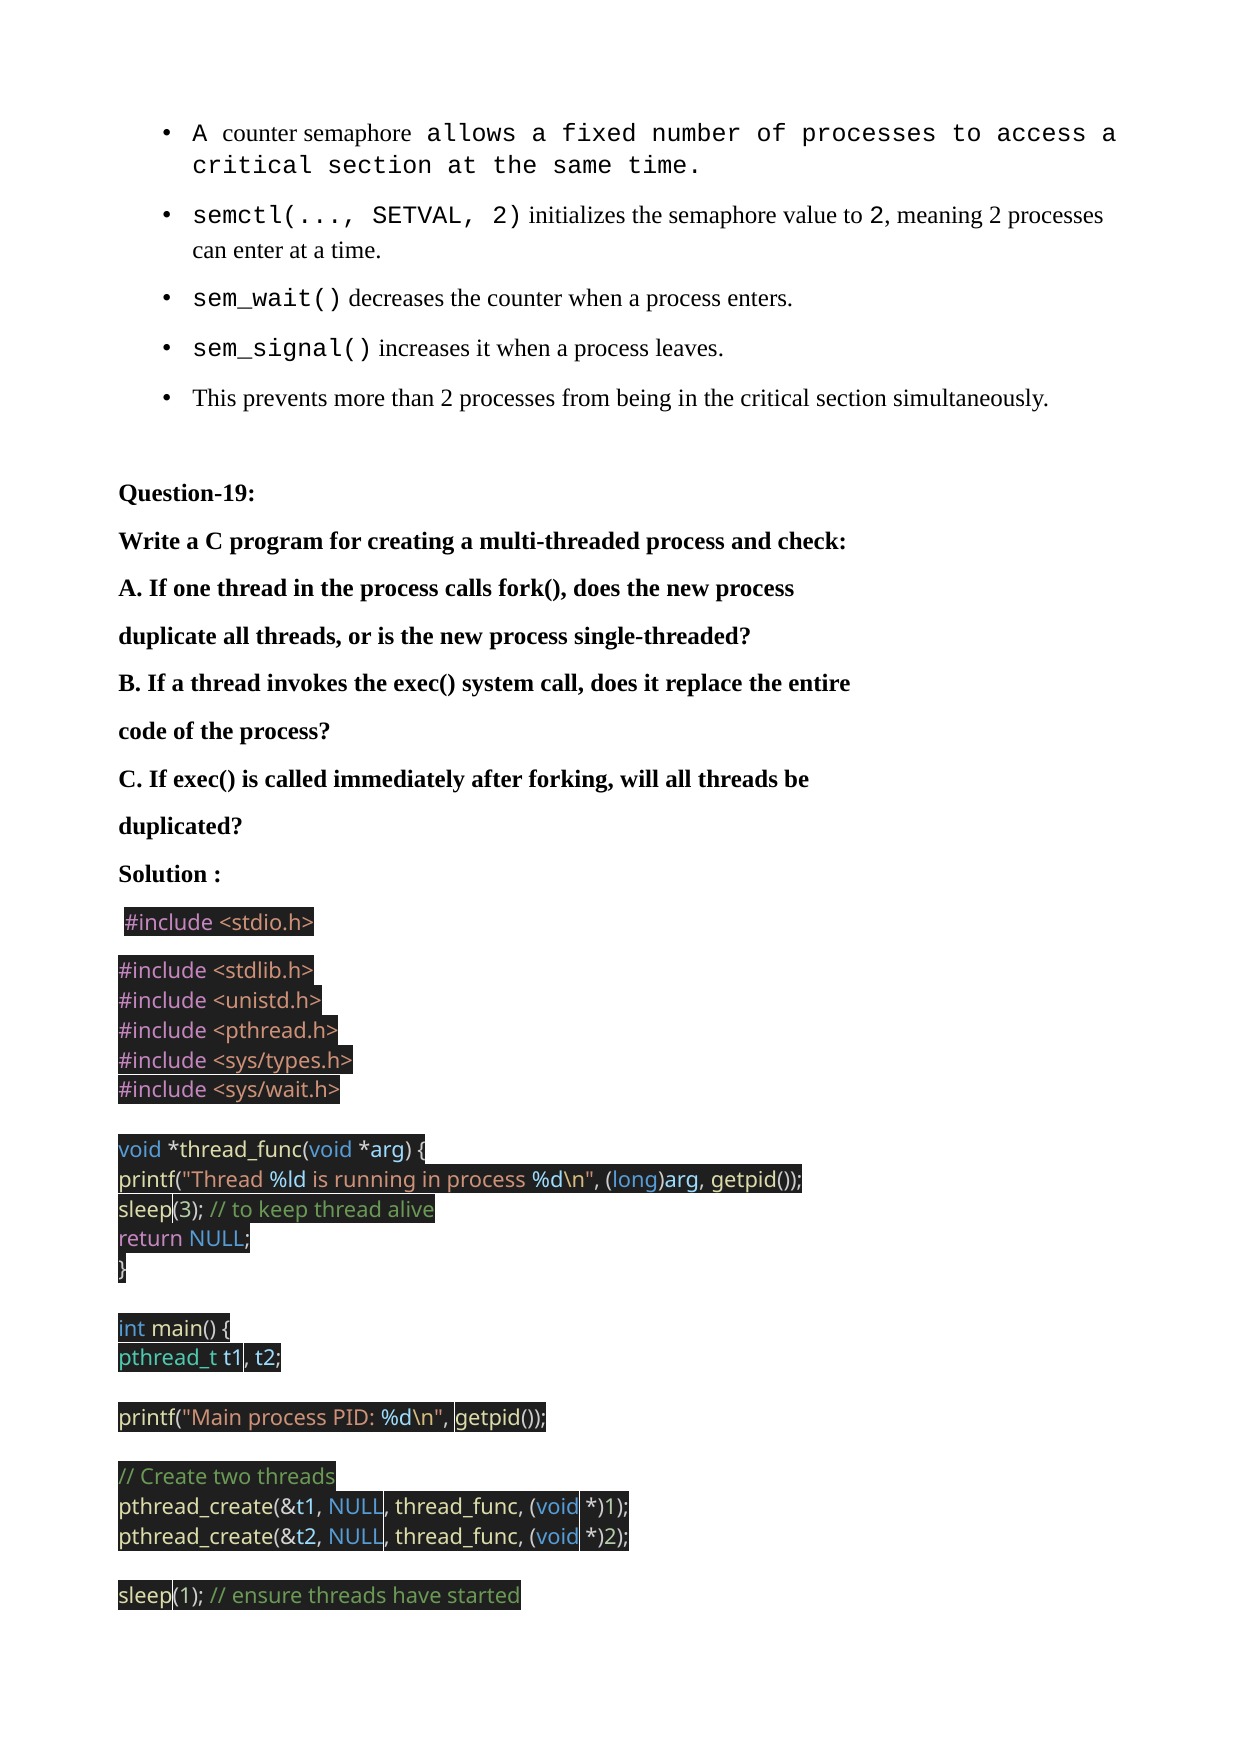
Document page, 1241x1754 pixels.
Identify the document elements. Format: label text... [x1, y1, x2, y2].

list semctl(..., SETVAL, 2) initializes the semaphore value to 2, meaning 2 processes can enter at a time. [162, 200, 1122, 264]
text void *thread_func(void *arg) { [118, 1134, 1122, 1164]
text #include <sys/types.h> [118, 1045, 1122, 1074]
text duplicated? [118, 811, 1122, 840]
text int main() { [118, 1313, 1122, 1342]
text Write a C program for creating a multi-threaded process and check: [118, 526, 1122, 554]
text #include <stdlib.h> [118, 955, 1122, 985]
text #include <unistd.h> [118, 985, 1122, 1015]
text duplicate all threads, or is the new process single-threaded? [118, 621, 1122, 650]
text B. If a thread invokes the exec() system call, does it replace the entire [118, 668, 1122, 697]
text Solution : [118, 859, 1122, 888]
text // Create two threads [118, 1461, 1122, 1491]
text C. If exec() is called immediately after forking, will all threads be [118, 764, 1122, 792]
text #include <stdio.h> [118, 907, 1122, 936]
list This prevents more than 2 processes from being in the critical section simultaneously. [162, 383, 1122, 412]
text pthread_create(&t1, NULL, thread_func, (void *)1); [118, 1491, 1122, 1521]
text } [118, 1253, 1122, 1283]
text pthread_t t1, t2; [118, 1342, 1122, 1372]
text Question-19: [118, 478, 1122, 507]
text return NULL; [118, 1223, 1122, 1253]
list sem_signal() increases it when a process leaves. [162, 333, 1122, 364]
text sleep(1); // ensure threads have started [118, 1580, 1122, 1610]
text #include <pthread.h> [118, 1015, 1122, 1045]
text A. If one thread in the process calls fork(), does the new process [118, 573, 1122, 602]
list A counter semaphore allows a fixed number of processes to access a critical section at the same time. [162, 118, 1122, 181]
text pthread_create(&t2, NULL, thread_func, (void *)2); [118, 1521, 1122, 1551]
text sleep(3); // to keep thread alive [118, 1193, 1122, 1223]
text printf("Main process PID: %d\n", getpid()); [118, 1402, 1122, 1432]
list sem_wait() decreases the counter when a process enters. [162, 283, 1122, 314]
text printf("Thread %ld is running in process %d\n", (long)arg, getpid()); [118, 1164, 1122, 1193]
text #include <sys/wait.h> [118, 1074, 1122, 1104]
text code of the process? [118, 716, 1122, 745]
